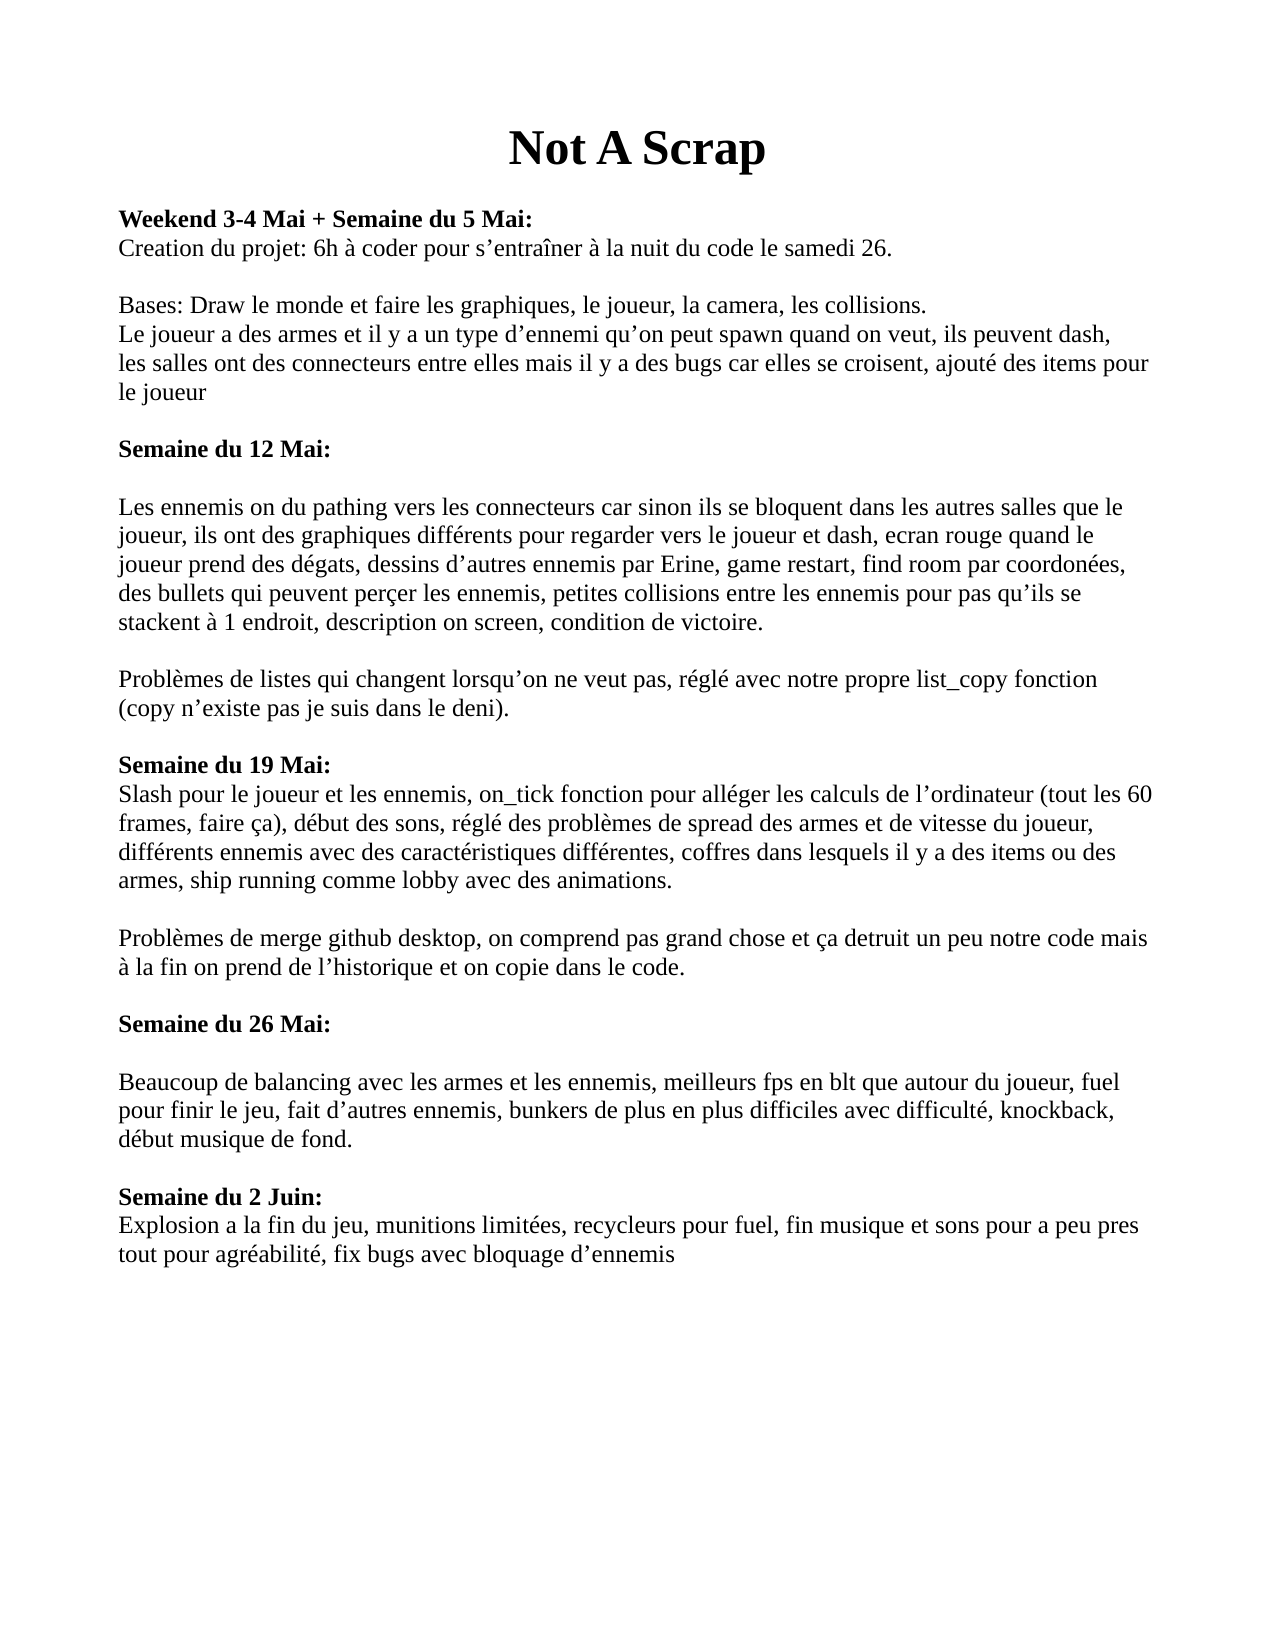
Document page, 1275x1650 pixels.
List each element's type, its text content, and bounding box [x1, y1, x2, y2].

text Creation du projet: 6h à coder pour s’entraîner à la nuit du code le samedi 26. [118, 233, 1157, 262]
text Problèmes de listes qui changent lorsqu’on ne veut pas, réglé avec notre propre list_copy fonction (copy n’existe pas je suis dans le deni). [118, 664, 1157, 722]
text Semaine du 12 Mai: [118, 434, 1157, 463]
text Semaine du 19 Mai: [118, 751, 1157, 779]
text Beaucoup de balancing avec les armes et les ennemis, meilleurs fps en blt que autour du joueur, fuel pour finir le jeu, fait d’autres ennemis, bunkers de plus en plus difficiles avec difficulté, knockback, début musique de fond. [118, 1067, 1157, 1153]
text Problèmes de merge github desktop, on comprend pas grand chose et ça detruit un peu notre code mais à la fin on prend de l’historique et on copie dans le code. [118, 923, 1157, 981]
text Semaine du 2 Juin: [118, 1182, 1157, 1211]
text Not A Scrap [118, 118, 1157, 176]
text Le joueur a des armes et il y a un type d’ennemi qu’on peut spawn quand on veut, ils peuvent dash, [118, 319, 1157, 348]
text Weekend 3-4 Mai + Semaine du 5 Mai: [118, 204, 1157, 233]
text Semaine du 26 Mai: [118, 1009, 1157, 1038]
text les salles ont des connecteurs entre elles mais il y a des bugs car elles se croisent, ajouté des items pour le joueur [118, 348, 1157, 406]
text Explosion a la fin du jeu, munitions limitées, recycleurs pour fuel, fin musique et sons pour a peu pres tout pour agréabilité, fix bugs avec bloquage d’ennemis [118, 1211, 1157, 1268]
text Bases: Draw le monde et faire les graphiques, le joueur, la camera, les collisions. [118, 291, 1157, 319]
text Slash pour le joueur et les ennemis, on_tick fonction pour alléger les calculs de l’ordinateur (tout les 60 frames, faire ça), début des sons, réglé des problèmes de spread des armes et de vitesse du joueur, différents ennemis avec des caractéristiques différentes, coffres dans lesquels il y a des items ou des armes, ship running comme lobby avec des animations. [118, 779, 1157, 894]
text Les ennemis on du pathing vers les connecteurs car sinon ils se bloquent dans les autres salles que le joueur, ils ont des graphiques différents pour regarder vers le joueur et dash, ecran rouge quand le joueur prend des dégats, dessins d’autres ennemis par Erine, game restart, find room par coordonées, des bullets qui peuvent perçer les ennemis, petites collisions entre les ennemis pour pas qu’ils se stackent à 1 endroit, description on screen, condition de victoire. [118, 492, 1157, 636]
